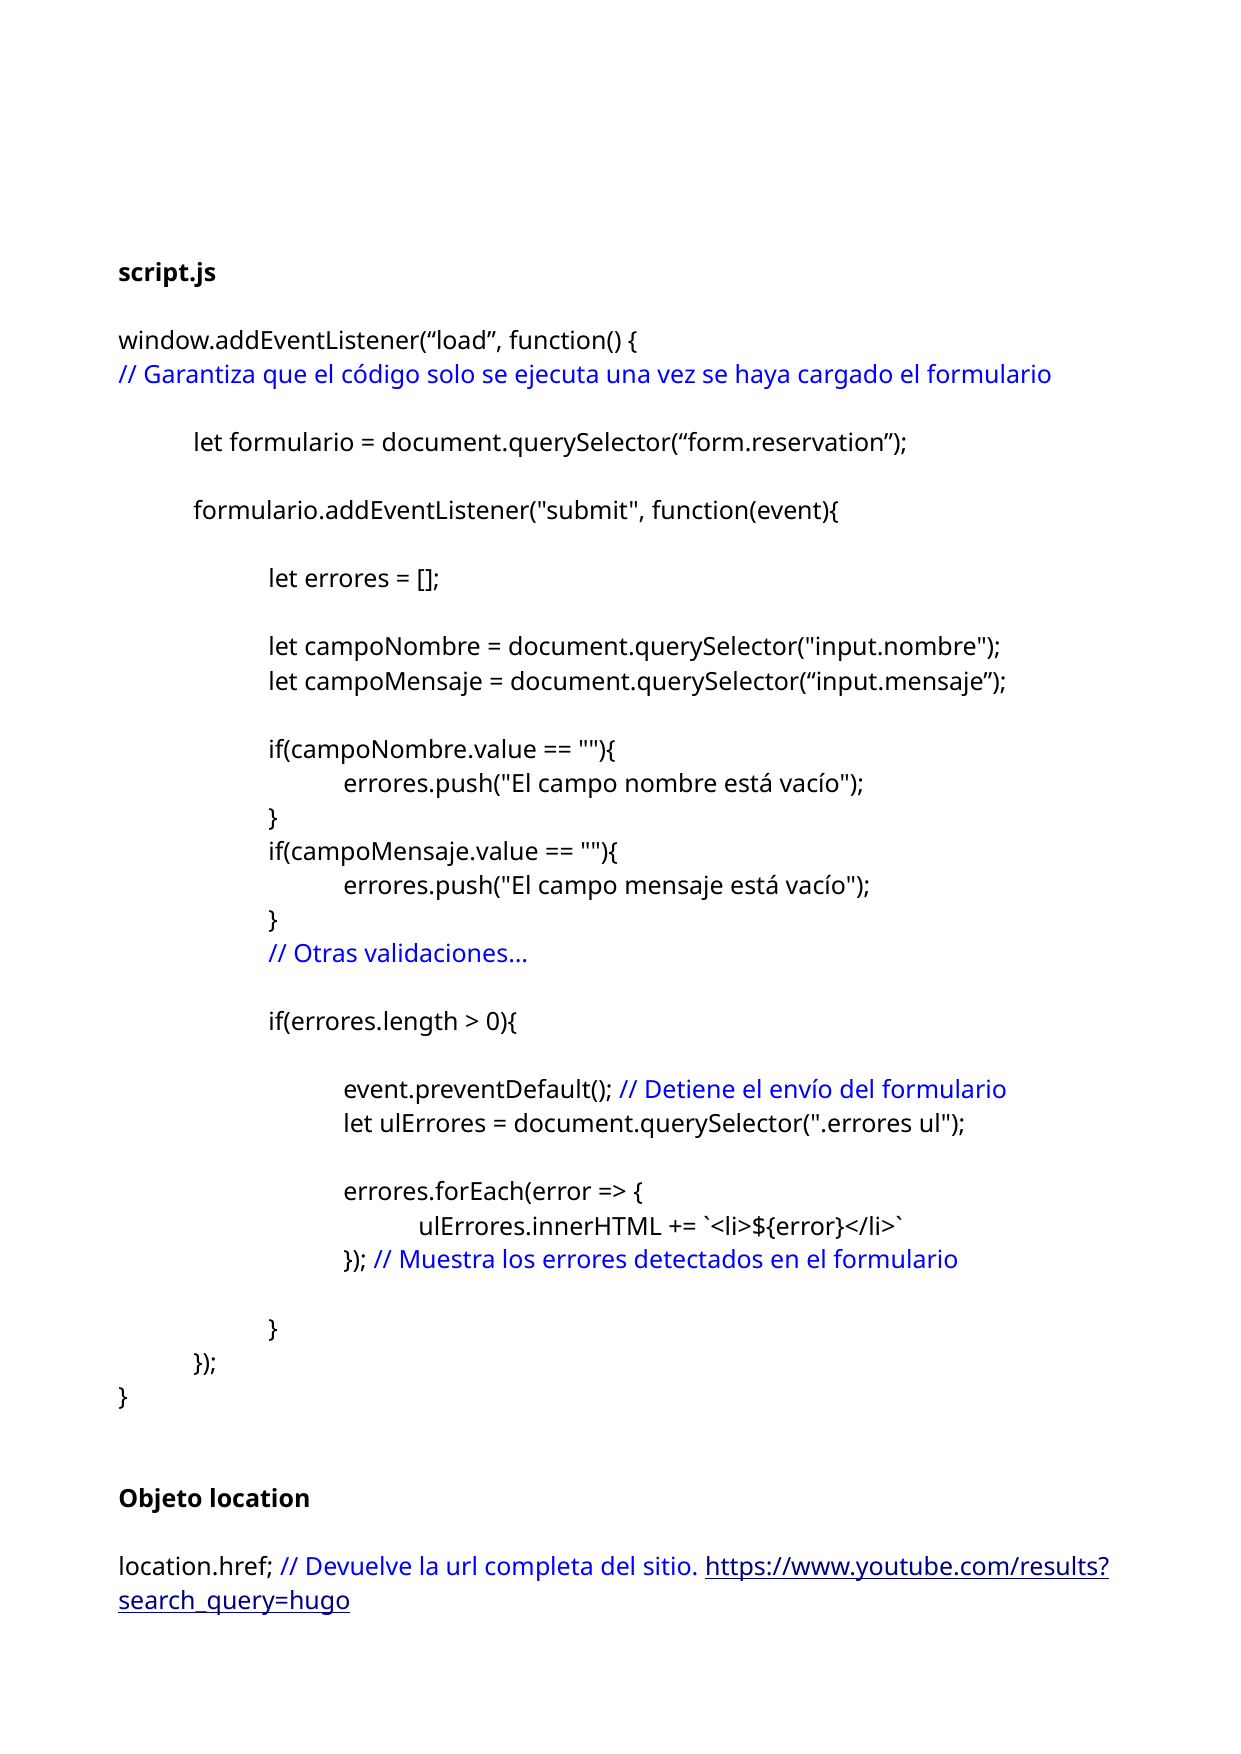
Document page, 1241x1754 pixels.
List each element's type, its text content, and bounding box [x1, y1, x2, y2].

text script.js [118, 254, 1122, 288]
text window.addEventListener(“load”, function() { [118, 322, 1122, 357]
text } [118, 1378, 1122, 1412]
text let errores = []; [118, 561, 1122, 595]
text errores.push("El campo mensaje está vacío"); [118, 867, 1122, 902]
text location.href; // Devuelve la url completa del sitio. https://www.youtube.com/results?search_query=hugo [118, 1549, 1122, 1617]
text ulErrores.innerHTML += `<li>${error}</li>` [118, 1208, 1122, 1242]
text event.preventDefault(); // Detiene el envío del formulario [118, 1072, 1122, 1106]
text errores.forEach(error => { [118, 1174, 1122, 1208]
text // Garantiza que el código solo se ejecuta una vez se haya cargado el formulario [118, 357, 1122, 391]
text }); [118, 1344, 1122, 1378]
text errores.push("El campo nombre está vacío"); [118, 765, 1122, 799]
text if(campoMensaje.value == ""){ [118, 833, 1122, 867]
text let formulario = document.querySelector(“form.reservation”); [118, 425, 1122, 459]
text let campoMensaje = document.querySelector(“input.mensaje”); [118, 663, 1122, 697]
text let campoNombre = document.querySelector("input.nombre"); [118, 629, 1122, 663]
text // Otras validaciones… [118, 936, 1122, 970]
text } [118, 902, 1122, 936]
text Objeto location [118, 1481, 1122, 1515]
text } [118, 1310, 1122, 1344]
text } [118, 799, 1122, 833]
text if(campoNombre.value == ""){ [118, 731, 1122, 765]
text formulario.addEventListener("submit", function(event){ [118, 493, 1122, 527]
text if(errores.length > 0){ [118, 1004, 1122, 1038]
text }); // Muestra los errores detectados en el formulario [118, 1242, 1122, 1276]
text let ulErrores = document.querySelector(".errores ul"); [118, 1106, 1122, 1140]
